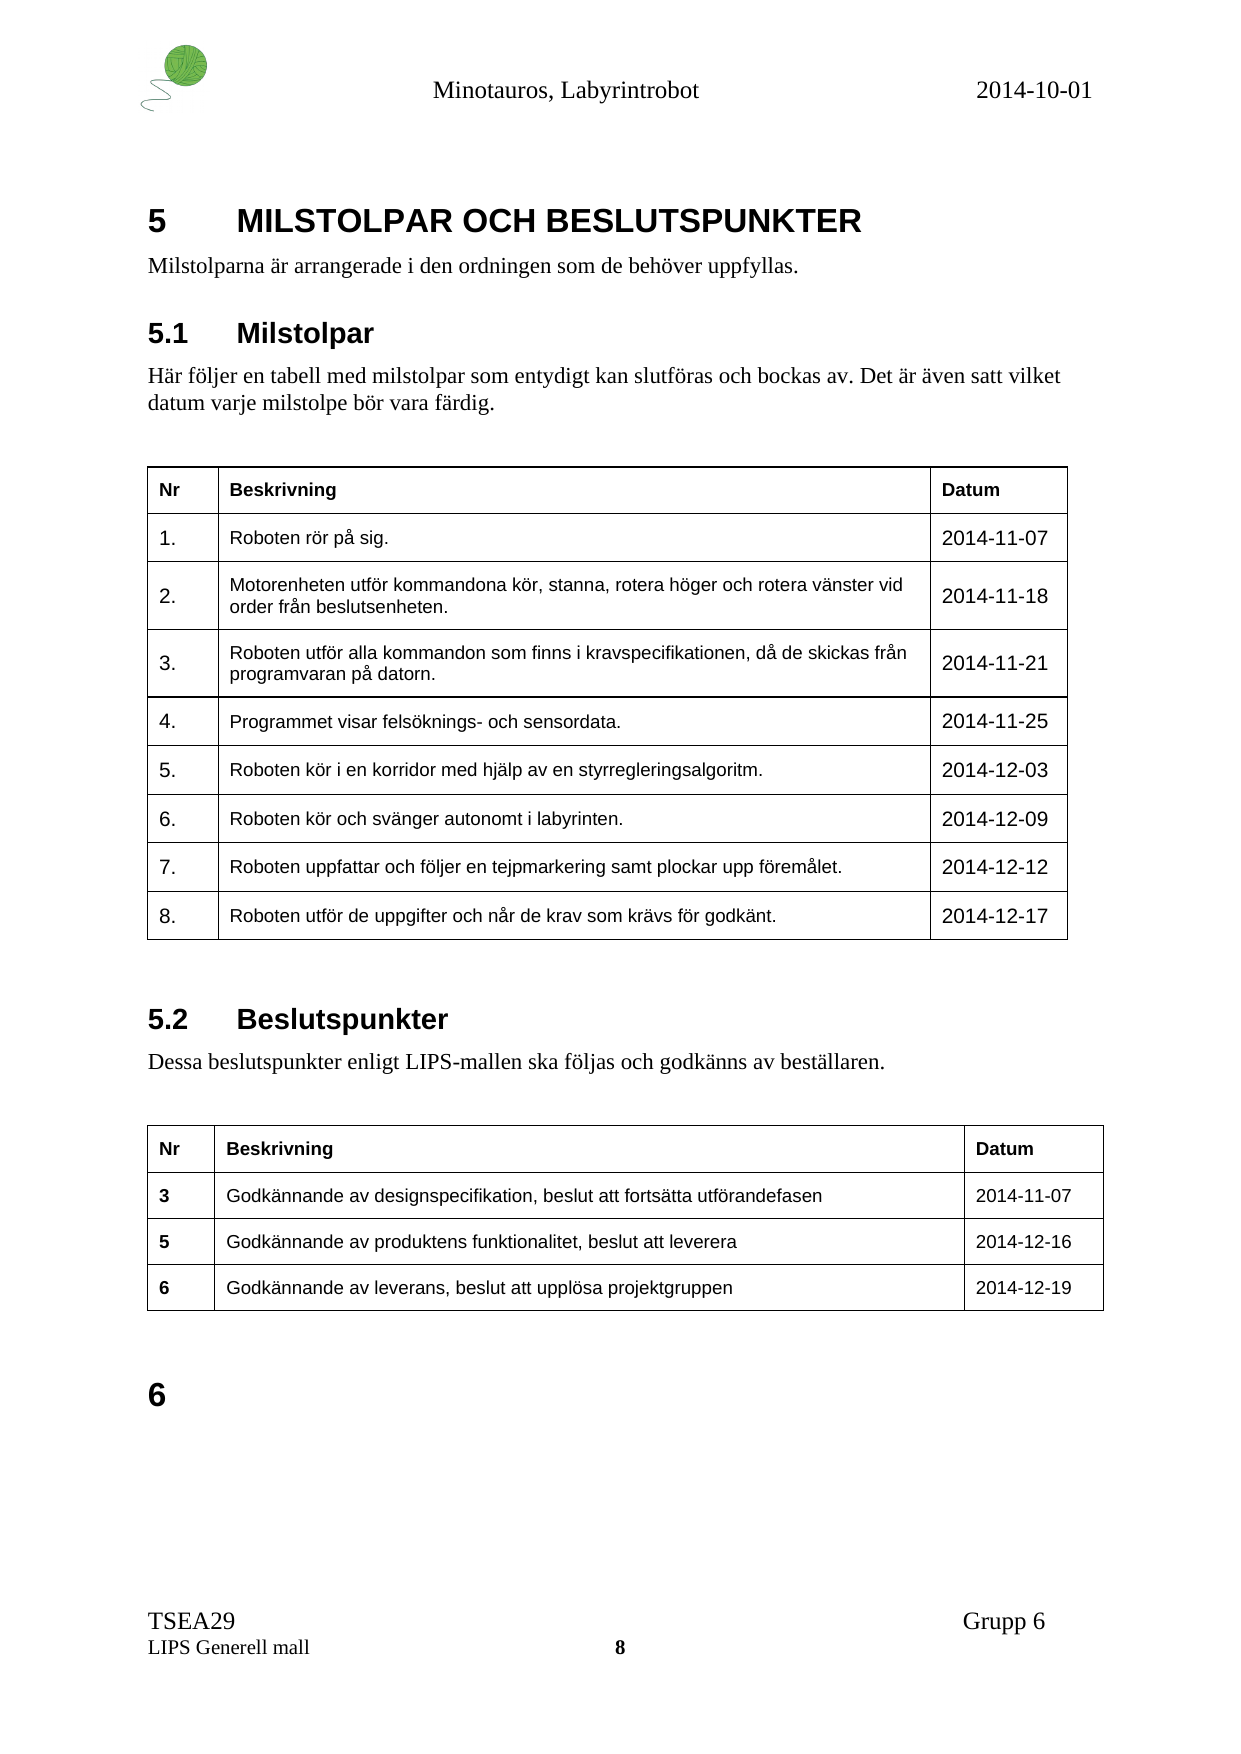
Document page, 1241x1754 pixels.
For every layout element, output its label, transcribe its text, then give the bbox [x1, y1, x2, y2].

subtitle Beslutspunkter [148, 1002, 1092, 1035]
table_cell Godkännande av produktens funktionalitet, beslut att leverera [215, 1219, 964, 1264]
table_cell [148, 843, 218, 891]
table_cell [148, 562, 218, 629]
table_header Datum [931, 468, 1067, 512]
subtitle Milstolpar och beslutspunkter [148, 201, 1092, 240]
table_cell 6 [148, 1265, 214, 1310]
table_header Nr [148, 1126, 214, 1172]
table_cell [148, 892, 218, 939]
table_cell Roboten kör och svänger autonomt i labyrinten. [219, 795, 930, 842]
table_cell 2014-12-03 [931, 746, 1067, 793]
table_header Nr [148, 468, 218, 512]
table_cell 3 [148, 1173, 214, 1218]
table_cell 2014-12-12 [931, 843, 1067, 891]
table_header Beskrivning [219, 468, 930, 512]
table_cell Godkännande av leverans, beslut att upplösa projektgruppen [215, 1265, 964, 1310]
table_cell 2014-12-16 [965, 1219, 1103, 1264]
table_cell [148, 698, 218, 745]
table_cell Roboten rör på sig. [219, 514, 930, 561]
text Dessa beslutspunkter enligt LIPS-mallen ska följas och godkänns av beställaren. [148, 1048, 1092, 1074]
text Milstolparna är arrangerade i den ordningen som de behöver uppfyllas. [148, 252, 1092, 279]
table_header Datum [965, 1126, 1103, 1172]
table_cell Roboten uppfattar och följer en tejpmarkering samt plockar upp föremålet. [219, 843, 930, 891]
text Här följer en tabell med milstolpar som entydigt kan slutföras och bockas av. Det är även satt vilket datum varje milstolpe bör vara färdig. [148, 362, 1092, 415]
table_cell 5 [148, 1219, 214, 1264]
table_cell Roboten utför alla kommandon som finns i kravspecifikationen, då de skickas från programvaran på datorn. [219, 630, 930, 696]
table_cell Programmet visar felsöknings- och sensordata. [219, 698, 930, 745]
table_cell [148, 746, 218, 793]
table_cell 2014-11-25 [931, 698, 1067, 745]
table_cell [148, 795, 218, 842]
table_cell Roboten kör i en korridor med hjälp av en styrregleringsalgoritm. [219, 746, 930, 793]
table_cell 2014-12-19 [965, 1265, 1103, 1310]
table_cell Motorenheten utför kommandona kör, stanna, rotera höger och rotera vänster vid order från beslutsenheten. [219, 562, 930, 629]
table_header Beskrivning [215, 1126, 964, 1172]
table_cell [148, 514, 218, 561]
table_cell [148, 630, 218, 696]
table_cell 2014-12-17 [931, 892, 1067, 939]
table_cell 2014-11-21 [931, 630, 1067, 696]
table_cell 2014-11-18 [931, 562, 1067, 629]
table_cell 2014-12-09 [931, 795, 1067, 842]
table_cell Godkännande av designspecifikation, beslut att fortsätta utförandefasen [215, 1173, 964, 1218]
table_cell 2014-11-07 [965, 1173, 1103, 1218]
subtitle Milstolpar [148, 316, 1092, 350]
table_cell 2014-11-07 [931, 514, 1067, 561]
table_cell Roboten utför de uppgifter och når de krav som krävs för godkänt. [219, 892, 930, 939]
